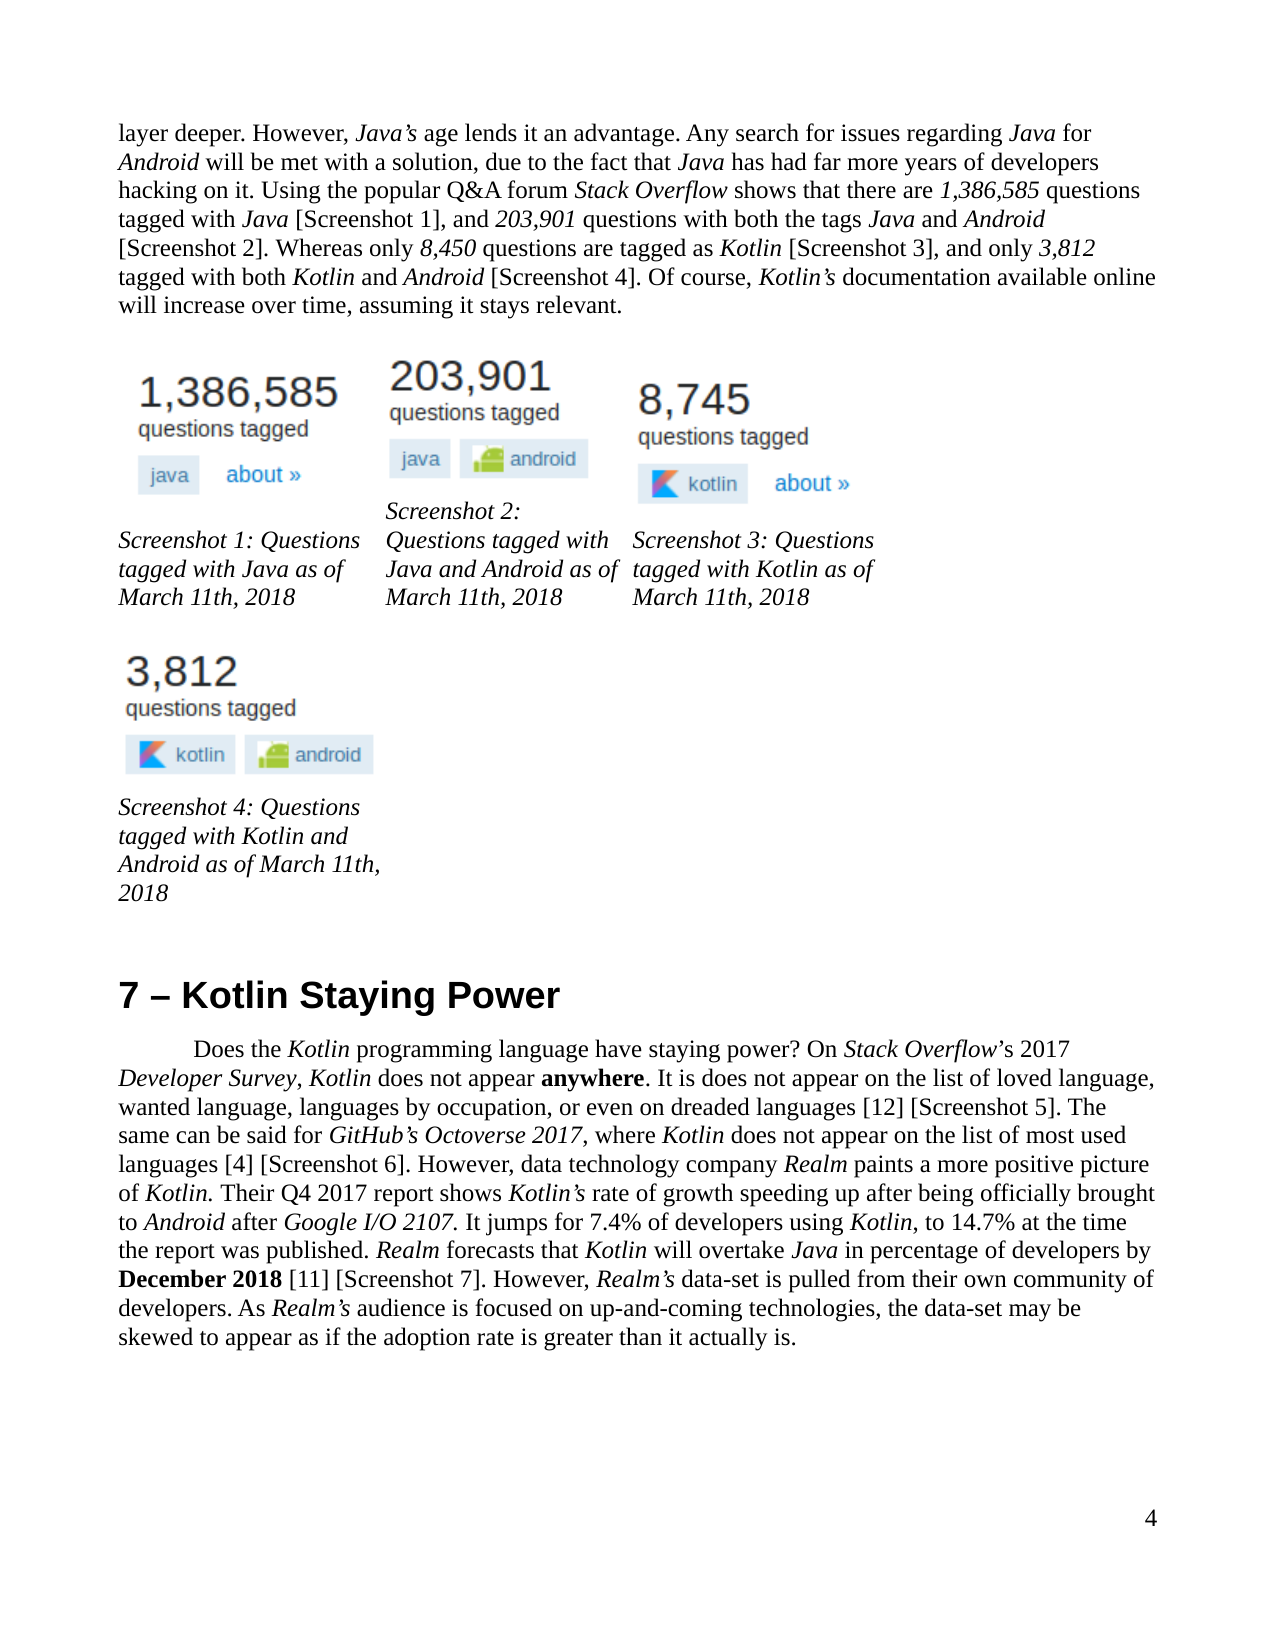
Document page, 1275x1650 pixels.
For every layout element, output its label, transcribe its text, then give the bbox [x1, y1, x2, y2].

text Screenshot 2: Questions tagged with Java and Android as of March 11th, 2018 [385, 491, 626, 611]
text layer deeper. However, Java’s age lends it an advantage. Any search for issues regarding Java for Android will be met with a solution, due to the fact that Java has had far more years of developers hacking on it. Using the popular Q&A forum Stack Overflow shows that there are 1,386,585 questions tagged with Java [Screenshot 1], and 203,901 questions with both the tags Java and Android [Screenshot 2]. Whereas only 8,450 questions are tagged as Kotlin [Screenshot 3], and only 3,812 tagged with both Kotlin and Android [Screenshot 4]. Of course, Kotlin’s documentation available online will increase over time, assuming it stays relevant. [118, 118, 1157, 319]
text Does the Kotlin programming language have staying power? On Stack Overflow’s 2017 Developer Survey, Kotlin does not appear anywhere. It is does not appear on the list of loved language, wanted language, languages by occupation, or even on dreaded languages [12] [Screenshot 5]. The same can be said for GitHub’s Octoverse 2017, where Kotlin does not appear on the list of most used languages [4] [Screenshot 6]. However, data technology company Realm paints a more positive picture of Kotlin. Their Q4 2017 report shows Kotlin’s rate of growth speeding up after being officially brought to Android after Google I/O 2107. It jumps for 7.4% of developers using Kotlin, to 14.7% at the time the report was published. Realm forecasts that Kotlin will overtake Java in percentage of developers by December 2018 [11] [Screenshot 7]. However, Realm’s data-set is pulled from their own community of developers. As Realm’s audience is focused on up-and-coming technologies, the data-set may be skewed to appear as if the adoption rate is greater than it actually is. [118, 1034, 1157, 1351]
subtitle 7 – Kotlin Staying Power [118, 972, 1157, 1016]
text Screenshot 1: Questions tagged with Java as of March 11th, 2018 [118, 520, 379, 611]
picture [385, 350, 626, 491]
picture [632, 373, 890, 520]
text Screenshot 3: Questions tagged with Kotlin as of March 11th, 2018 [632, 520, 890, 611]
picture [118, 360, 379, 520]
picture [118, 647, 404, 787]
text Screenshot 4: Questions tagged with Kotlin and Android as of March 11th, 2018 [118, 787, 404, 907]
